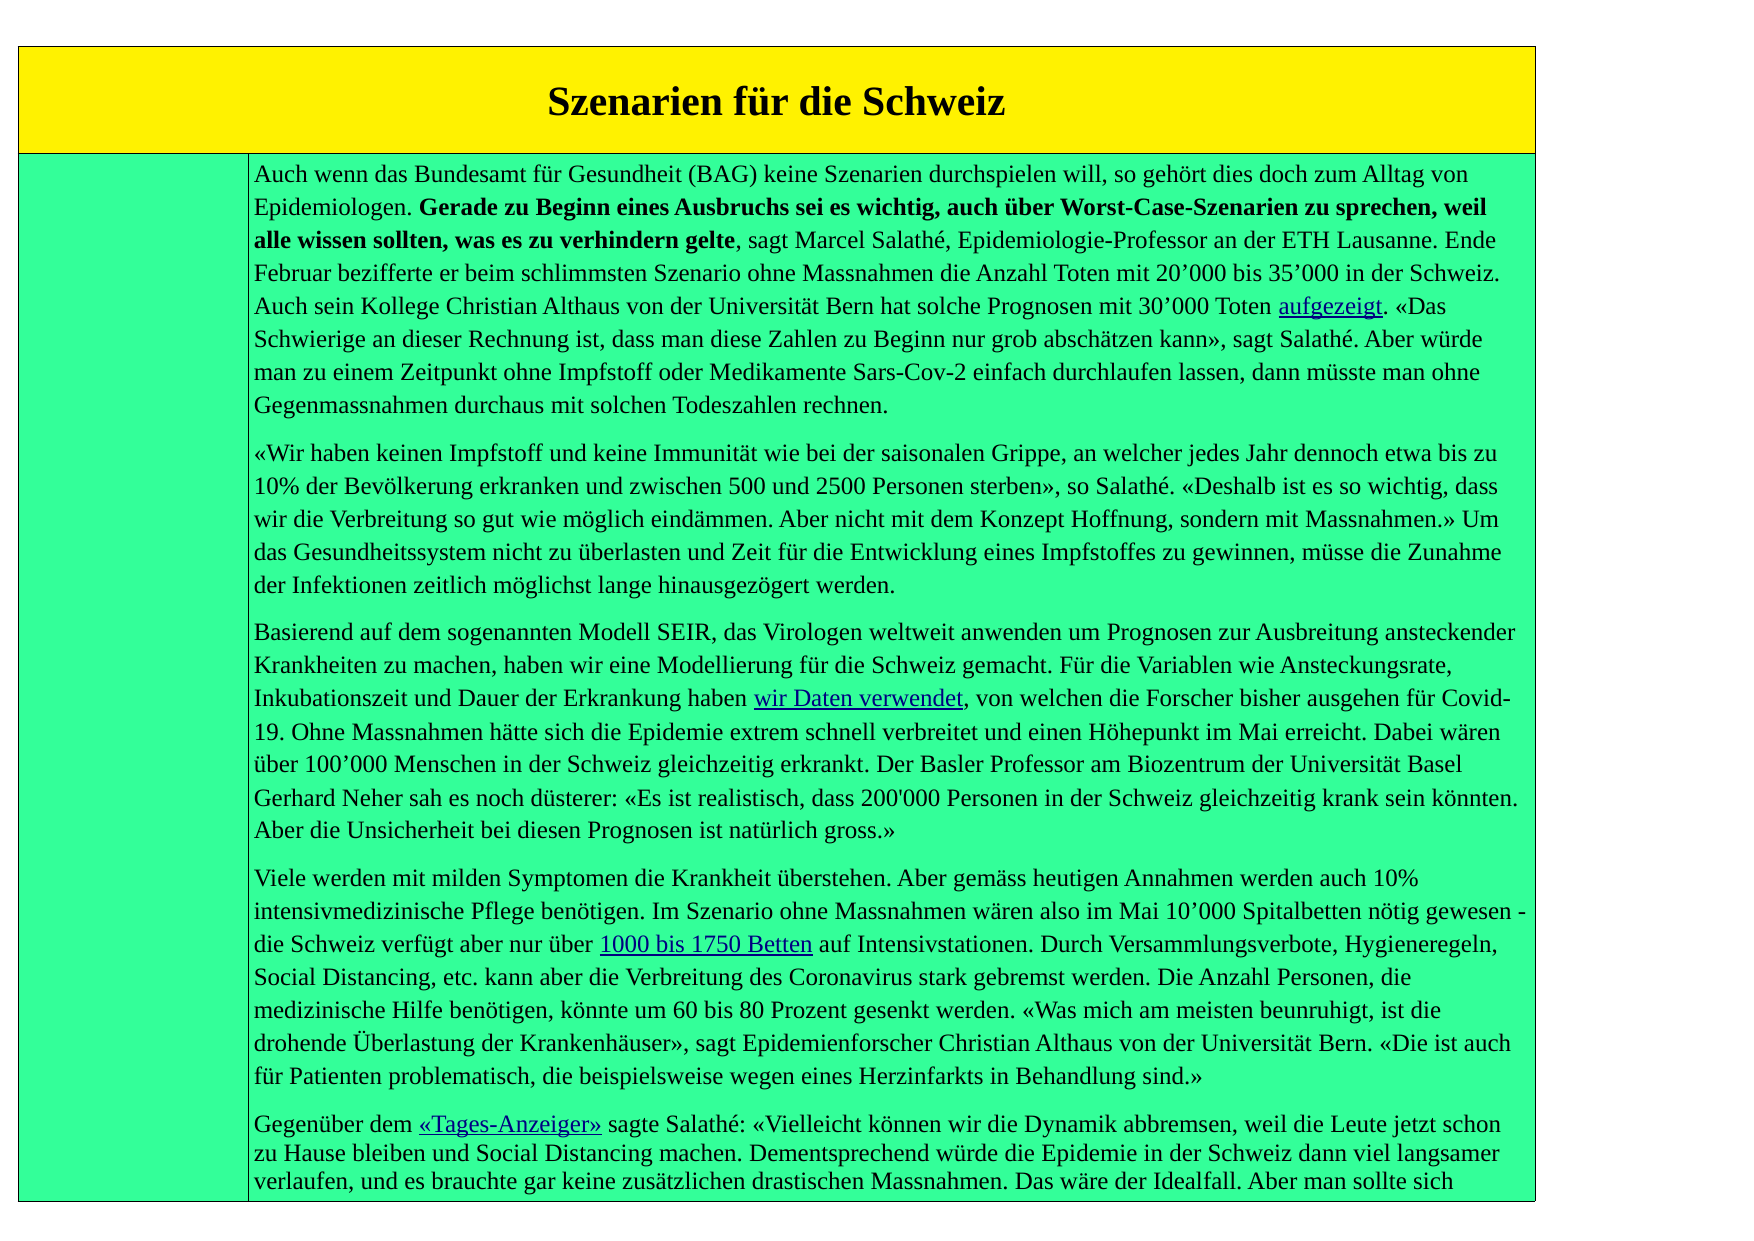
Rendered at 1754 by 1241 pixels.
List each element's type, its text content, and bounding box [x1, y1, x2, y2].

table_cell [19, 154, 248, 1201]
table_cell Auch wenn das Bundesamt für Gesundheit (BAG) keine Szenarien durchspielen will, so gehört dies doch zum Alltag von Epidemiologen. Gerade zu Beginn eines Ausbruchs sei es wichtig, auch über Worst-Case-Szenarien zu sprechen, weil alle wissen sollten, was es zu verhindern gelte, sagt Marcel Salathé, Epidemiologie-Professor an der ETH Lausanne. Ende Februar bezifferte er beim schlimmsten Szenario ohne Massnahmen die Anzahl Toten mit 20’000 bis 35’000 in der Schweiz. Auch sein Kollege Christian Althaus von der Universität Bern hat solche Prognosen mit 30’000 Toten aufgezeigt. «Das Schwierige an dieser Rechnung ist, dass man diese Zahlen zu Beginn nur grob abschätzen kann», sagt Salathé. Aber würde man zu einem Zeitpunkt ohne Impfstoff oder Medikamente Sars-Cov-2 einfach durchlaufen lassen, dann müsste man ohne Gegenmassnahmen durchaus mit solchen Todeszahlen rechnen. «Wir haben keinen Impfstoff und keine Immunität wie bei der saisonalen Grippe, an welcher jedes Jahr dennoch etwa bis zu 10% der Bevölkerung erkranken und zwischen 500 und 2500 Personen sterben», so Salathé. «Deshalb ist es so wichtig, dass wir die Verbreitung so gut wie möglich eindämmen. Aber nicht mit dem Konzept Hoffnung, sondern mit Massnahmen.» Um das Gesundheitssystem nicht zu überlasten und Zeit für die Entwicklung eines Impfstoffes zu gewinnen, müsse die Zunahme der Infektionen zeitlich möglichst lange hinausgezögert werden. Basierend auf dem sogenannten Modell SEIR, das Virologen weltweit anwenden um Prognosen zur Ausbreitung ansteckender Krankheiten zu machen, haben wir eine Modellierung für die Schweiz gemacht. Für die Variablen wie Ansteckungsrate, Inkubationszeit und Dauer der Erkrankung haben wir Daten verwendet, von welchen die Forscher bisher ausgehen für Covid-19. Ohne Massnahmen hätte sich die Epidemie extrem schnell verbreitet und einen Höhepunkt im Mai erreicht. Dabei wären über 100’000 Menschen in der Schweiz gleichzeitig erkrankt. Der Basler Professor am Biozentrum der Universität Basel Gerhard Neher sah es noch düsterer: «Es ist realistisch, dass 200'000 Personen in der Schweiz gleichzeitig krank sein könnten. Aber die Unsicherheit bei diesen Prognosen ist natürlich gross.» Viele werden mit milden Symptomen die Krankheit überstehen. Aber gemäss heutigen Annahmen werden auch 10% intensivmedizinische Pflege benötigen. Im Szenario ohne Massnahmen wären also im Mai 10’000 Spitalbetten nötig gewesen - die Schweiz verfügt aber nur über 1000 bis 1750 Betten auf Intensivstationen. Durch Versammlungsverbote, Hygieneregeln, Social Distancing, etc. kann aber die Verbreitung des Coronavirus stark gebremst werden. Die Anzahl Personen, die medizinische Hilfe benötigen, könnte um 60 bis 80 Prozent gesenkt werden. «Was mich am meisten beunruhigt, ist die drohende Überlastung der Krankenhäuser», sagt Epidemienforscher Christian Althaus von der Universität Bern. «Die ist auch für Patienten problematisch, die beispielsweise wegen eines Herzinfarkts in Behandlung sind.» Gegenüber dem «Tages-Anzeiger» sagte Salathé: «Vielleicht können wir die Dynamik abbremsen, weil die Leute jetzt schon zu Hause bleiben und Social Distancing machen. Dementsprechend würde die Epi­demie in der Schweiz dann viel langsamer verlaufen, und es brauchte gar keine zusätzlichen drastischen Massnahmen. Das wäre der Idealfall. Aber man sollte sich [249, 154, 1535, 1201]
table_header Szenarien für die Schweiz [19, 47, 1535, 153]
